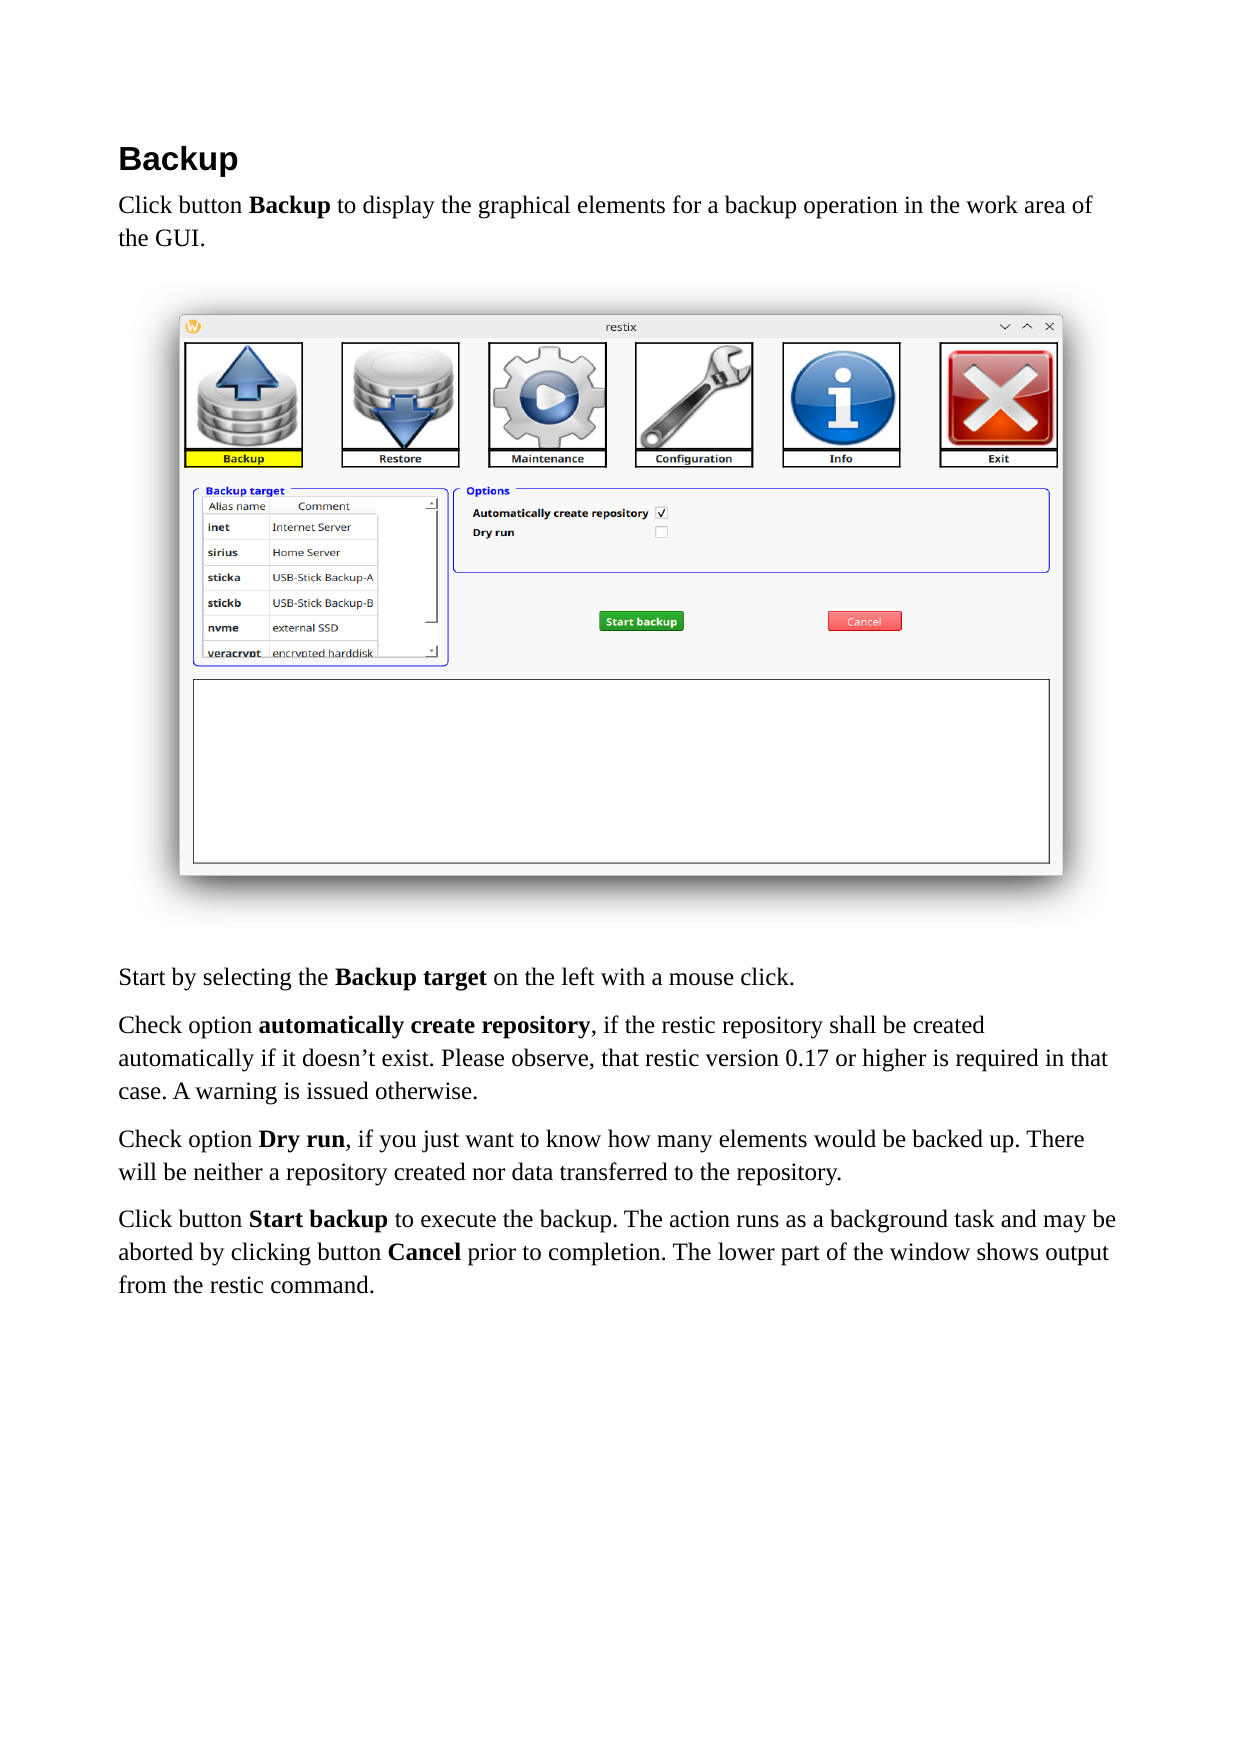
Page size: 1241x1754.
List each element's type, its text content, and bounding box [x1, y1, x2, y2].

text Click button Backup to display the graphical elements for a backup operation in the work area of the GUI. [118, 190, 1122, 252]
subtitle Backup [118, 139, 1122, 177]
text Check option Dry run, if you just want to know how many elements would be backed up. There will be neither a repository created nor data transferred to the repository. [118, 1124, 1122, 1186]
picture [118, 270, 1123, 940]
text Start by selecting the Backup target on the left with a mouse click. [118, 940, 1122, 991]
text Check option automatically create repository, if the restic repository shall be created automatically if it doesn’t exist. Please observe, that restic version 0.17 or higher is required in that case. A warning is issued otherwise. [118, 1010, 1122, 1105]
text Click button Start backup to execute the backup. The action runs as a background task and may be aborted by clicking button Cancel prior to completion. The lower part of the window shows output from the restic command. [118, 1204, 1122, 1299]
